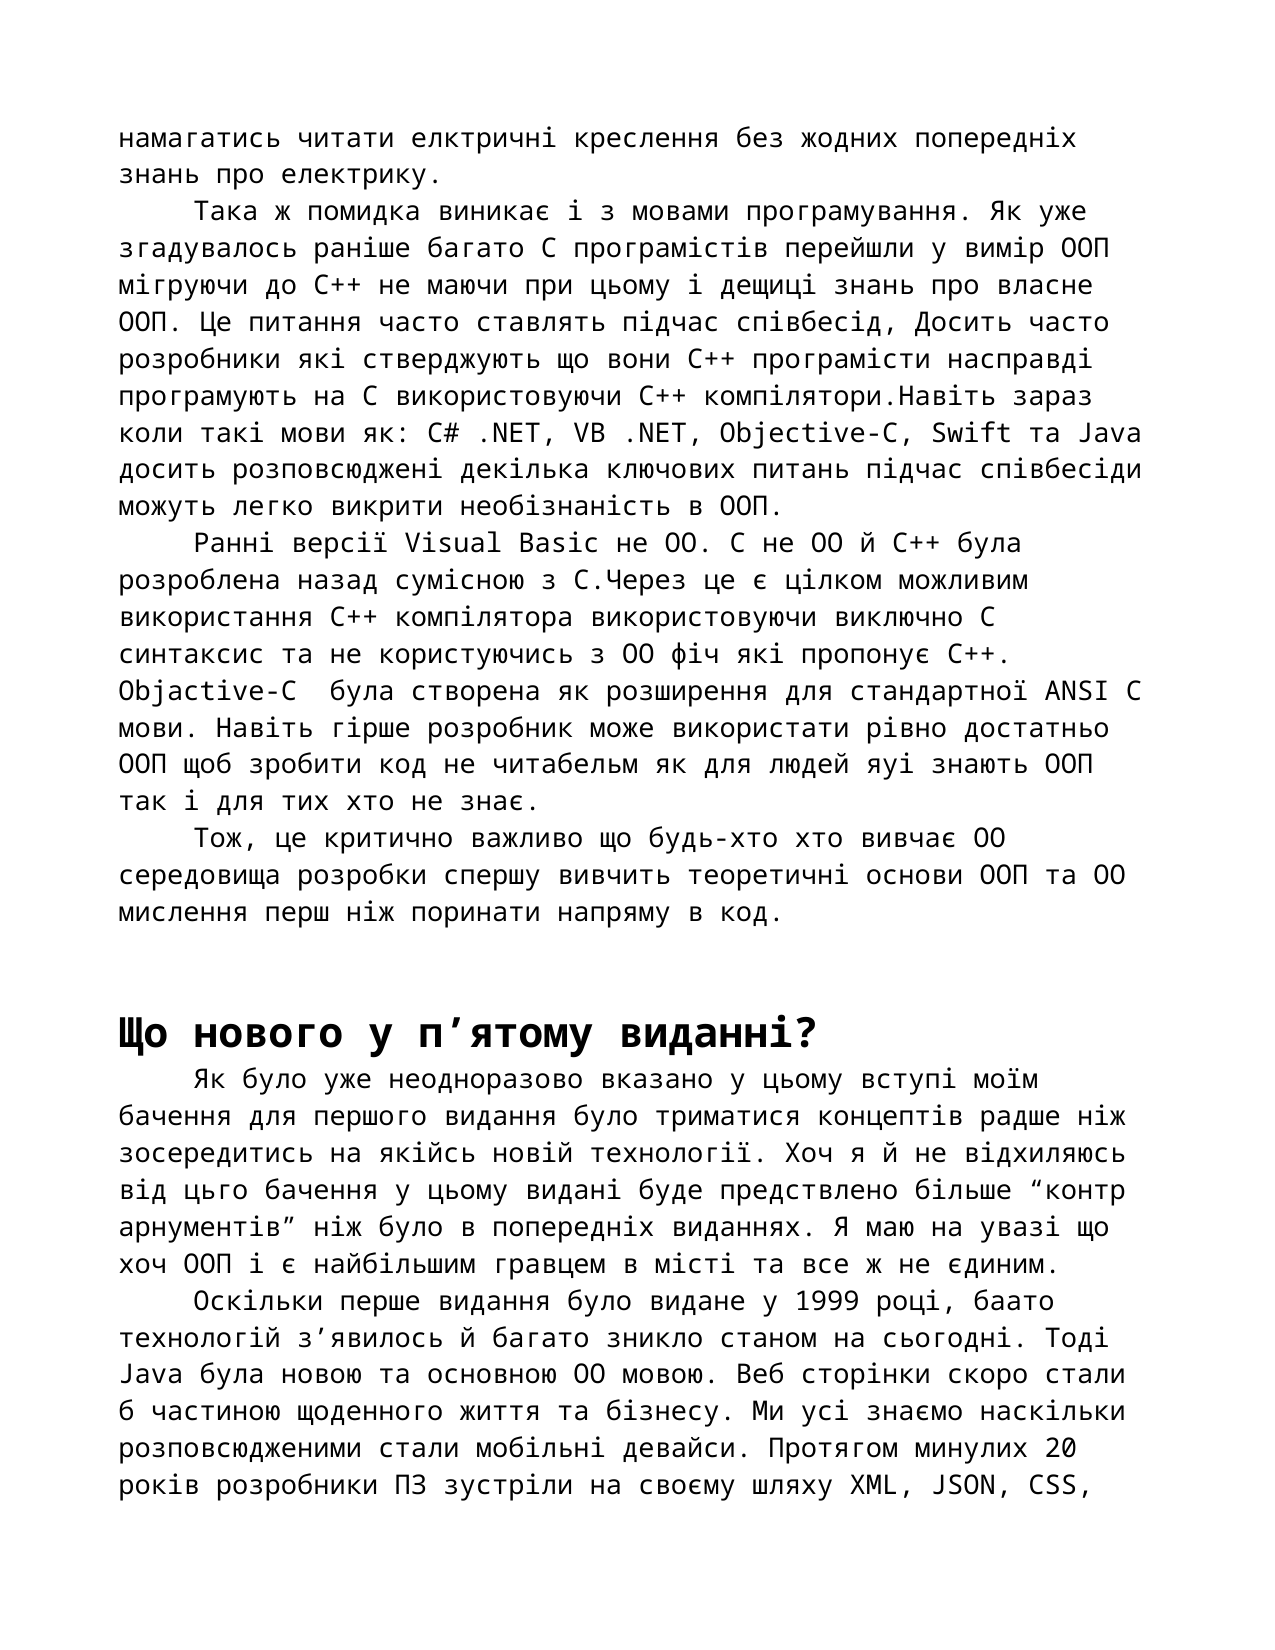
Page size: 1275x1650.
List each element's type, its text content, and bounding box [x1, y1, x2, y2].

text Оскільки перше видання було видане у 1999 році, баато технологій з’явилось й багато зникло станом на сьогодні. Тоді Java була новою та основною ОО мовою. Веб сторінки скоро стали б частиною щоденного життя та бізнесу. Ми усі знаємо наскільки розповсюдженими стали мобільні девайси. Протягом минулих 20 років розробники ПЗ зустріли на своєму шляху XML, JSON, CSS, [118, 1281, 1157, 1502]
text намагатись читати елктричні креслення без жодних попередніх знань про електрику. [118, 118, 1157, 192]
text Ранні версії Visual Basic не ОО. С не ОО й С++ була розроблена назад сумісною з С.Через це є цілком можливим використання С++ компілятора використовуючи виключно С синтаксис та не користуючись з ОО фіч які пропонує С++. Objactive-C була створена як розширення для стандартної ANSI C мови. Навіть гірше розробник може використати рівно достатньо ООП щоб зробити код не читабельм як для людей яуі знають ООП так і для тих хто не знає. [118, 524, 1157, 819]
text Як було уже неодноразово вказано у цьому вступі моїм бачення для першого видання було триматися концептів радше ніж зосередитись на якійсь новій технології. Хоч я й не відхиляюсь від цьго бачення у цьому видані буде предствлено більше “контр арнументів” ніж було в попередніх виданнях. Я маю на увазі що хоч ООП і є найбільшим гравцем в місті та все ж не єдиним. [118, 1060, 1157, 1281]
text Тож, це критично важливо що будь-хто хто вивчає ОО середовища розробки спершу вивчить теоретичні основи ООП та ОО мислення перш ніж поринати напряму в код. [118, 819, 1157, 929]
text Що нового у п’ятому виданні? [118, 1003, 1157, 1060]
text Така ж помидка виникає і з мовами програмування. Як уже згадувалось раніше багато С програмістів перейшли у вимір ООП мігруючи до С++ не маючи при цьому і дещиці знань про власне ООП. Це питання часто ставлять підчас співбесід, Досить часто розробники які стверджують що вони С++ програмісти насправді програмують на С використовуючи С++ компілятори.Навіть зараз коли такі мови як: C# .NET, VB .NET, Objective-C, Swift та Java досить розповсюджені декілька ключових питань підчас співбесіди можуть легко викрити необізнаність в ООП. [118, 192, 1157, 524]
